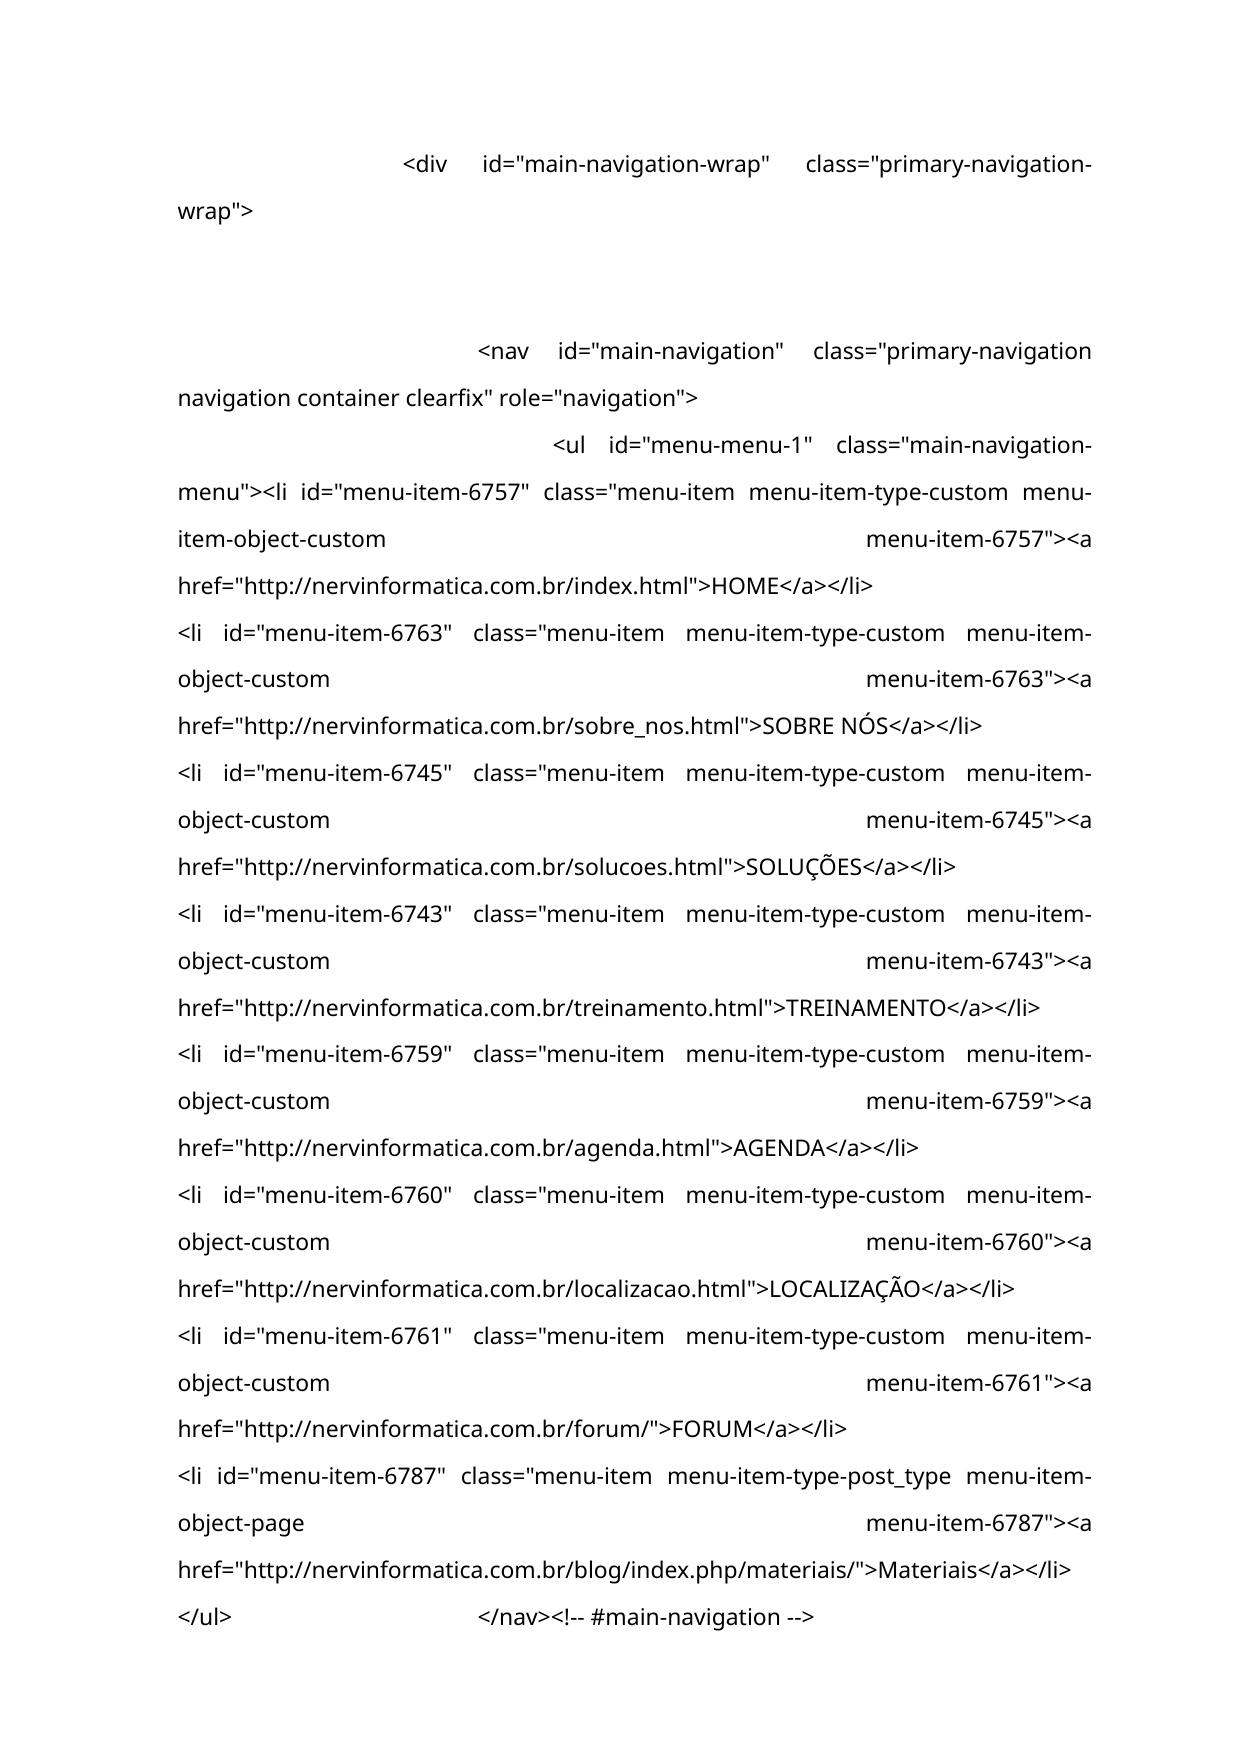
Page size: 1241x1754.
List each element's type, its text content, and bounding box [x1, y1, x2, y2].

text <ul id="menu-menu-1" class="main-navigation-menu"><li id="menu-item-6757" class="menu-item menu-item-type-custom menu-item-object-custom menu-item-6757"><a href="http://nervinformatica.com.br/index.html">HOME</a></li> [177, 429, 1092, 601]
text <li id="menu-item-6760" class="menu-item menu-item-type-custom menu-item-object-custom menu-item-6760"><a href="http://nervinformatica.com.br/localizacao.html">LOCALIZAÇÃO</a></li> [177, 1179, 1092, 1304]
text <nav id="main-navigation" class="primary-navigation navigation container clearfix" role="navigation"> [177, 335, 1092, 413]
text </ul> </nav><!-- #main-navigation --> [177, 1601, 1092, 1632]
text <li id="menu-item-6763" class="menu-item menu-item-type-custom menu-item-object-custom menu-item-6763"><a href="http://nervinformatica.com.br/sobre_nos.html">SOBRE NÓS</a></li> [177, 616, 1092, 741]
text <li id="menu-item-6745" class="menu-item menu-item-type-custom menu-item-object-custom menu-item-6745"><a href="http://nervinformatica.com.br/solucoes.html">SOLUÇÕES</a></li> [177, 757, 1092, 882]
text <div id="main-navigation-wrap" class="primary-navigation-wrap"> [177, 148, 1092, 226]
text <li id="menu-item-6759" class="menu-item menu-item-type-custom menu-item-object-custom menu-item-6759"><a href="http://nervinformatica.com.br/agenda.html">AGENDA</a></li> [177, 1038, 1092, 1163]
text <li id="menu-item-6787" class="menu-item menu-item-type-post_type menu-item-object-page menu-item-6787"><a href="http://nervinformatica.com.br/blog/index.php/materiais/">Materiais</a></li> [177, 1460, 1092, 1585]
text <li id="menu-item-6761" class="menu-item menu-item-type-custom menu-item-object-custom menu-item-6761"><a href="http://nervinformatica.com.br/forum/">FORUM</a></li> [177, 1319, 1092, 1444]
text <li id="menu-item-6743" class="menu-item menu-item-type-custom menu-item-object-custom menu-item-6743"><a href="http://nervinformatica.com.br/treinamento.html">TREINAMENTO</a></li> [177, 898, 1092, 1023]
